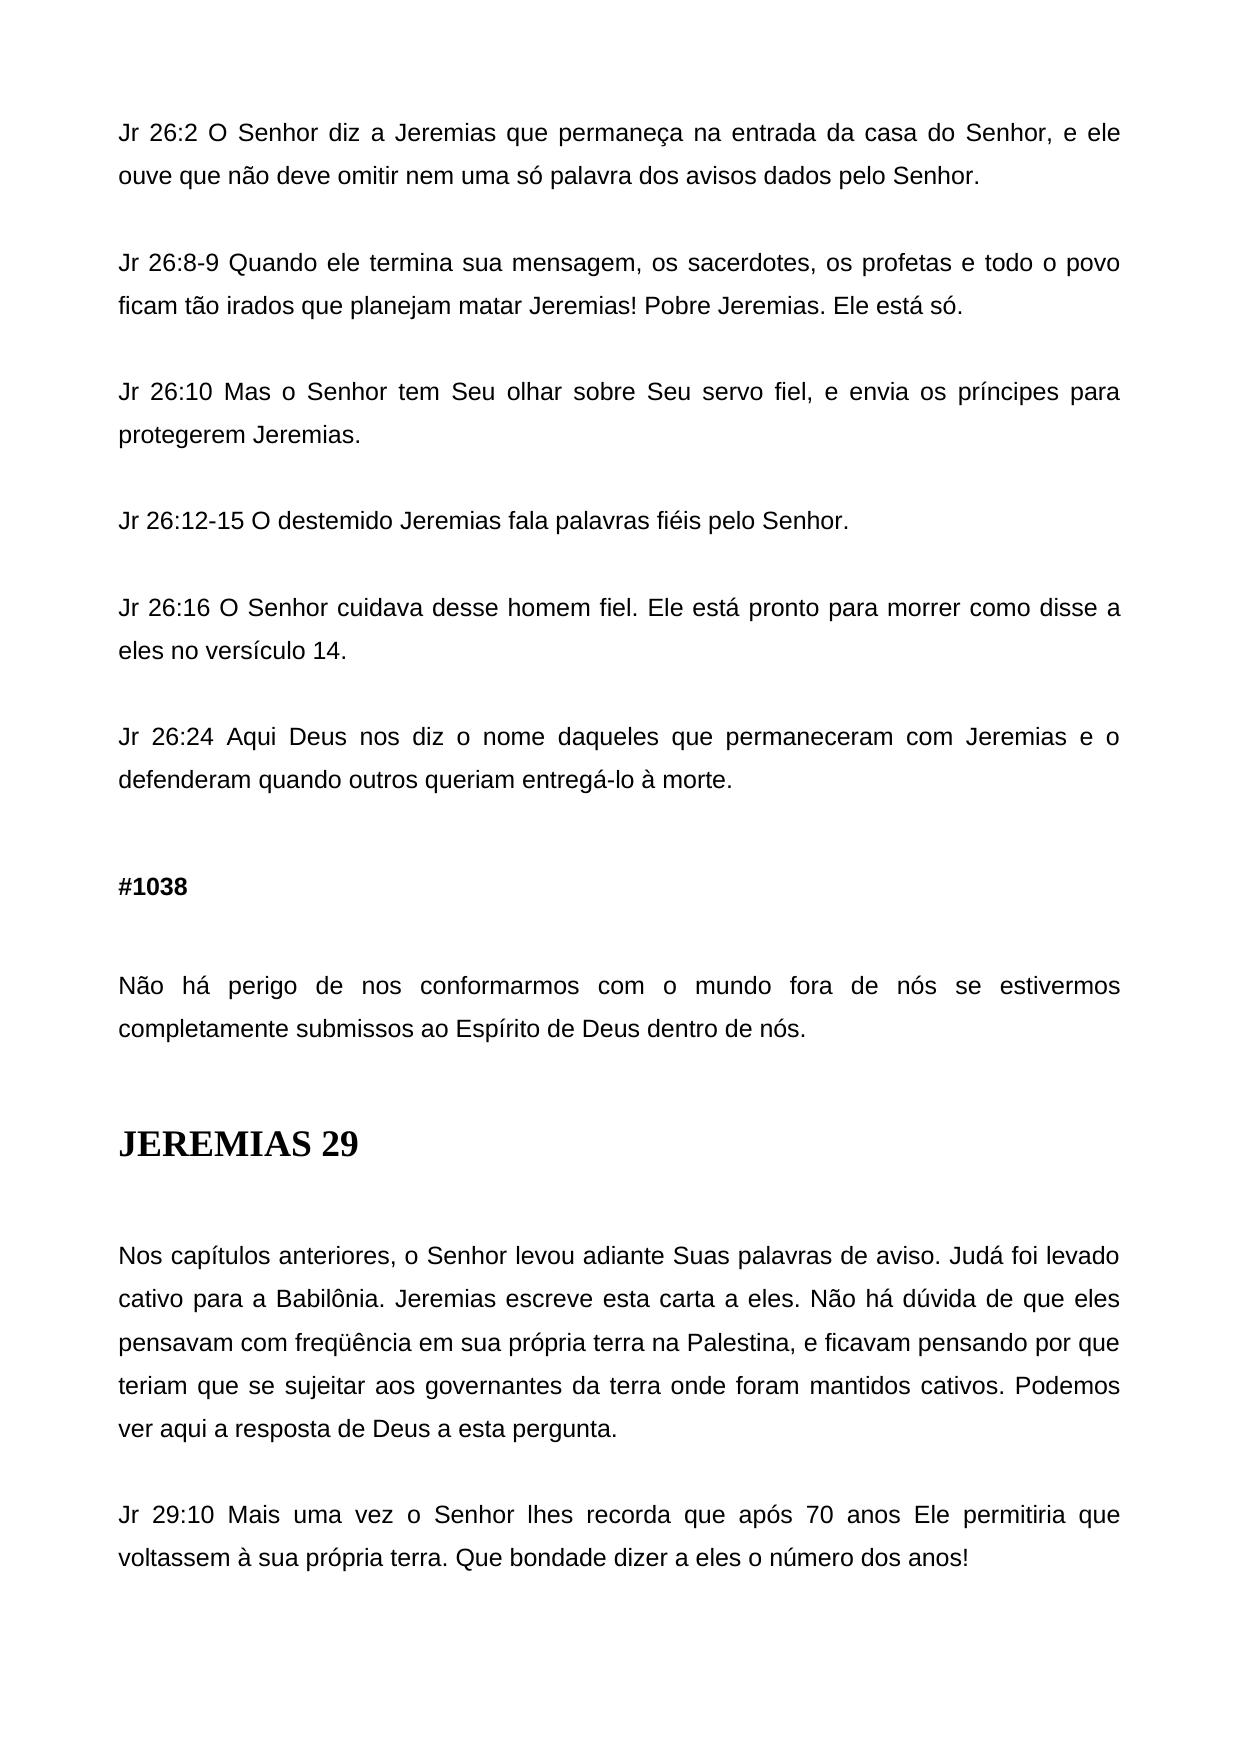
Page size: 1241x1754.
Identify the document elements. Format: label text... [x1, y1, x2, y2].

text Jr 29:10 Mais uma vez o Senhor lhes recorda que após 70 anos Ele permitiria que voltassem à sua própria terra. Que bondade dizer a eles o número dos anos! [118, 1500, 1122, 1572]
text Jr 26:16 O Senhor cuidava desse homem fiel. Ele está pronto para morrer como disse a eles no versículo 14. [118, 592, 1122, 664]
text Nos capítulos anteriores, o Senhor levou adiante Suas palavras de aviso. Judá foi levado cativo para a Babilônia. Jeremias escreve esta carta a eles. Não há dúvida de que eles pensavam com freqüência em sua própria terra na Palestina, e ficavam pensando por que teriam que se sujeitar aos governantes da terra onde foram mantidos cativos. Podemos ver aqui a resposta de Deus a esta pergunta. [118, 1241, 1122, 1443]
text Jr 26:10 Mas o Senhor tem Seu olhar sobre Seu servo fiel, e envia os príncipes para protegerem Jeremias. [118, 377, 1122, 449]
subtitle #1038 [118, 872, 1122, 901]
text Jr 26:8-9 Quando ele termina sua mensagem, os sacerdotes, os profetas e todo o povo ficam tão irados que planejam matar Jeremias! Pobre Jeremias. Ele está só. [118, 247, 1122, 319]
subtitle JEREMIAS 29 [118, 1121, 1122, 1164]
text Jr 26:24 Aqui Deus nos diz o nome daqueles que permaneceram com Jeremias e o defenderam quando outros queriam entregá-lo à morte. [118, 722, 1122, 794]
text Jr 26:12-15 O destemido Jeremias fala palavras fiéis pelo Senhor. [118, 506, 1122, 535]
text Jr 26:2 O Senhor diz a Jeremias que permaneça na entrada da casa do Senhor, e ele ouve que não deve omitir nem uma só palavra dos avisos dados pelo Senhor. [118, 118, 1122, 190]
text Não há perigo de nos conformarmos com o mundo fora de nós se estivermos completamente submissos ao Espírito de Deus dentro de nós. [118, 971, 1122, 1043]
